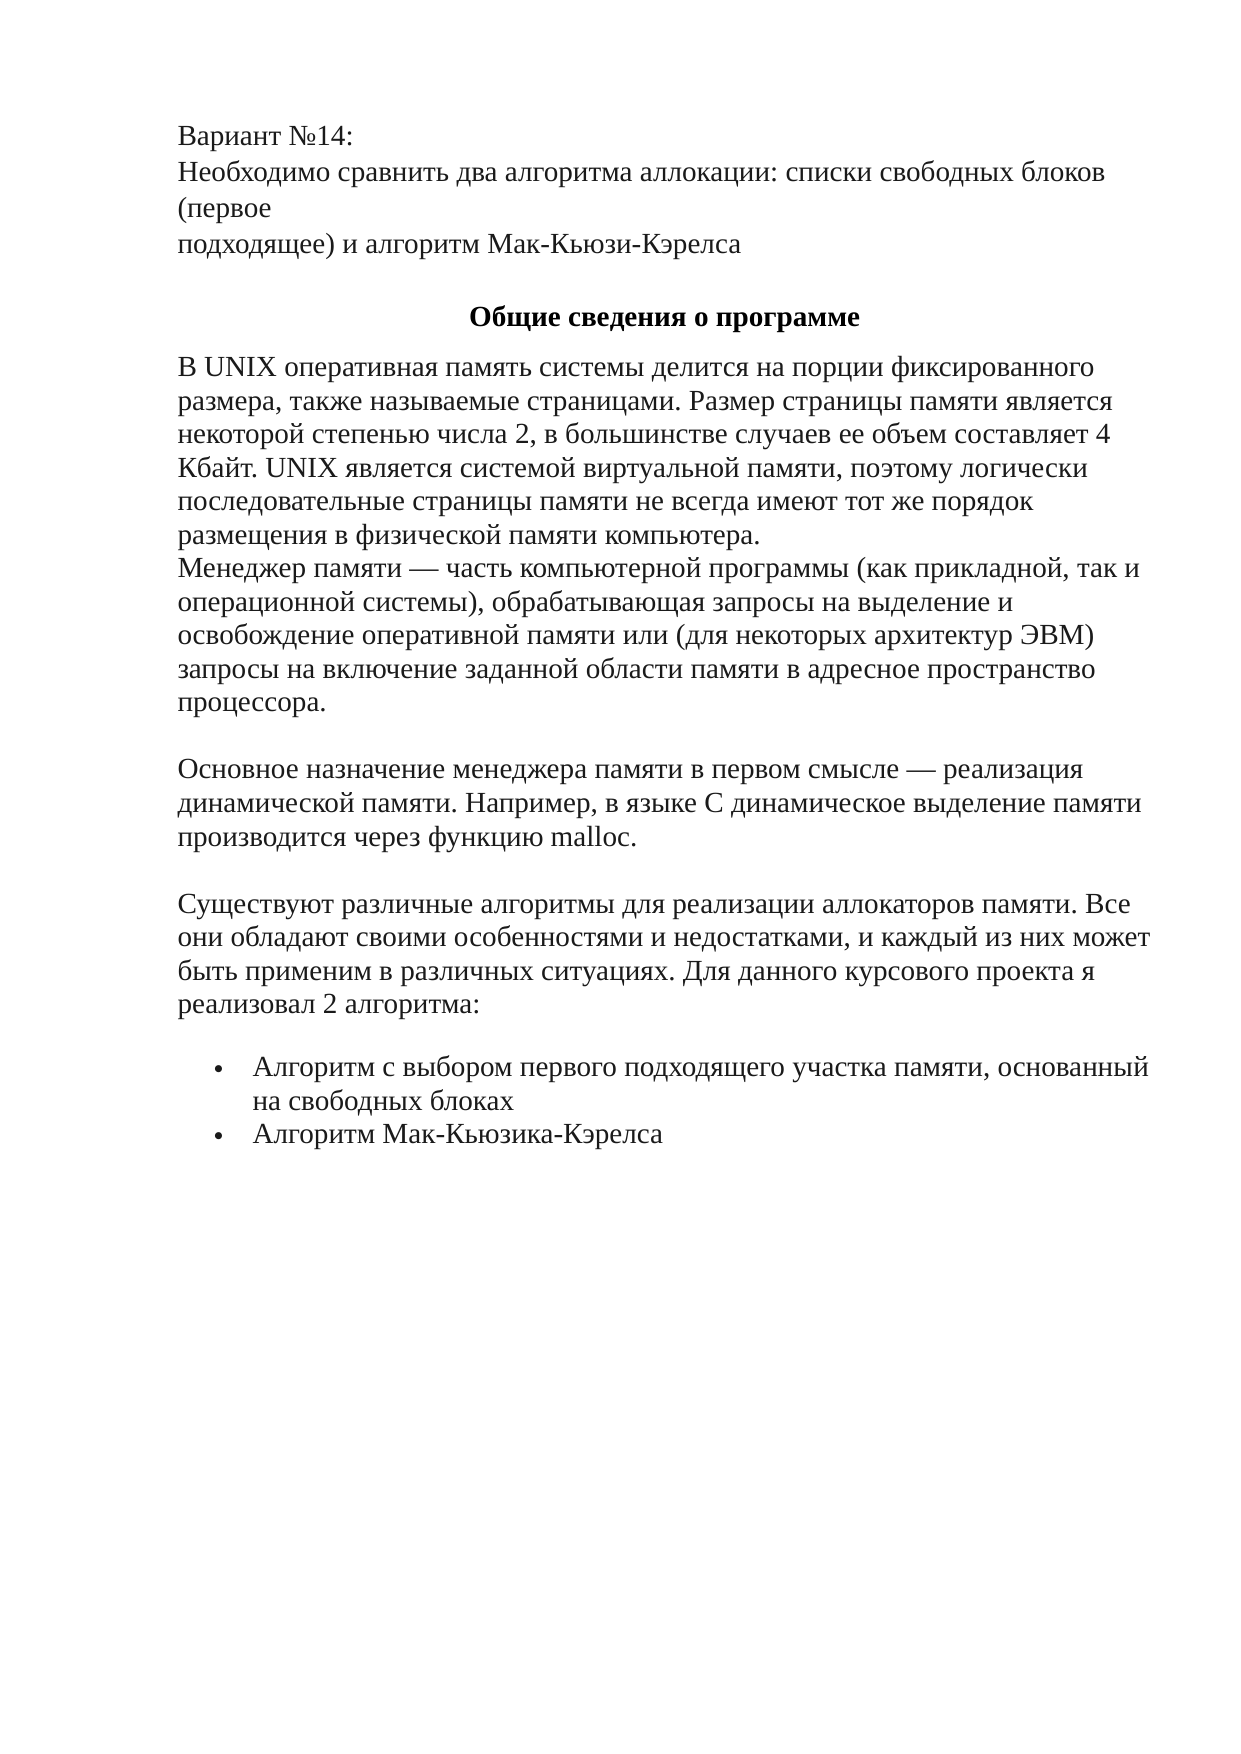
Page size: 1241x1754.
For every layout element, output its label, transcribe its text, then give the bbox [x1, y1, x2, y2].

text Существуют различные алгоритмы для реализации аллокаторов памяти. Все они обладают своими особенностями и недостатками, и каждый из них может быть применим в различных ситуациях. Для данного курсового проекта я реализовал 2 алгоритма: [177, 886, 1152, 1020]
text Общие сведения о программе [177, 299, 1152, 332]
text Основное назначение менеджера памяти в первом смысле — реализация динамической памяти. Например, в языке C динамическое выделение памяти производится через функцию malloc. [177, 752, 1152, 852]
text Вариант №14: [177, 118, 1152, 152]
text B UNIX оперативная память системы делится на порции фиксированного размера, также называемые страницами. Размер страницы памяти является некоторой степенью числа 2, в большинстве случаев ее объем составляет 4 Кбайт. UNIX является системой виртуальной памяти, поэтому логически последовательные страницы памяти не всегда имеют тот же порядок размещения в физической памяти компьютера. [177, 349, 1152, 550]
text Необходимо сравнить два алгоритма аллокации: списки свободных блоков (первое [177, 154, 1152, 224]
list Алгоритм Мак-Кьюзика-Кэрелса [215, 1116, 1152, 1150]
list Алгоритм с выбором первого подходящего участка памяти, основанный на свободных блоках [215, 1049, 1152, 1116]
text подходящее) и алгоритм Мак-Кьюзи-Кэрелса [177, 227, 1152, 260]
text Менеджер памяти — часть компьютерной программы (как прикладной, так и операционной системы), обрабатывающая запросы на выделение и освобождение оперативной памяти или (для некоторых архитектур ЭВМ) запросы на включение заданной области памяти в адресное пространство процессора. [177, 550, 1152, 718]
